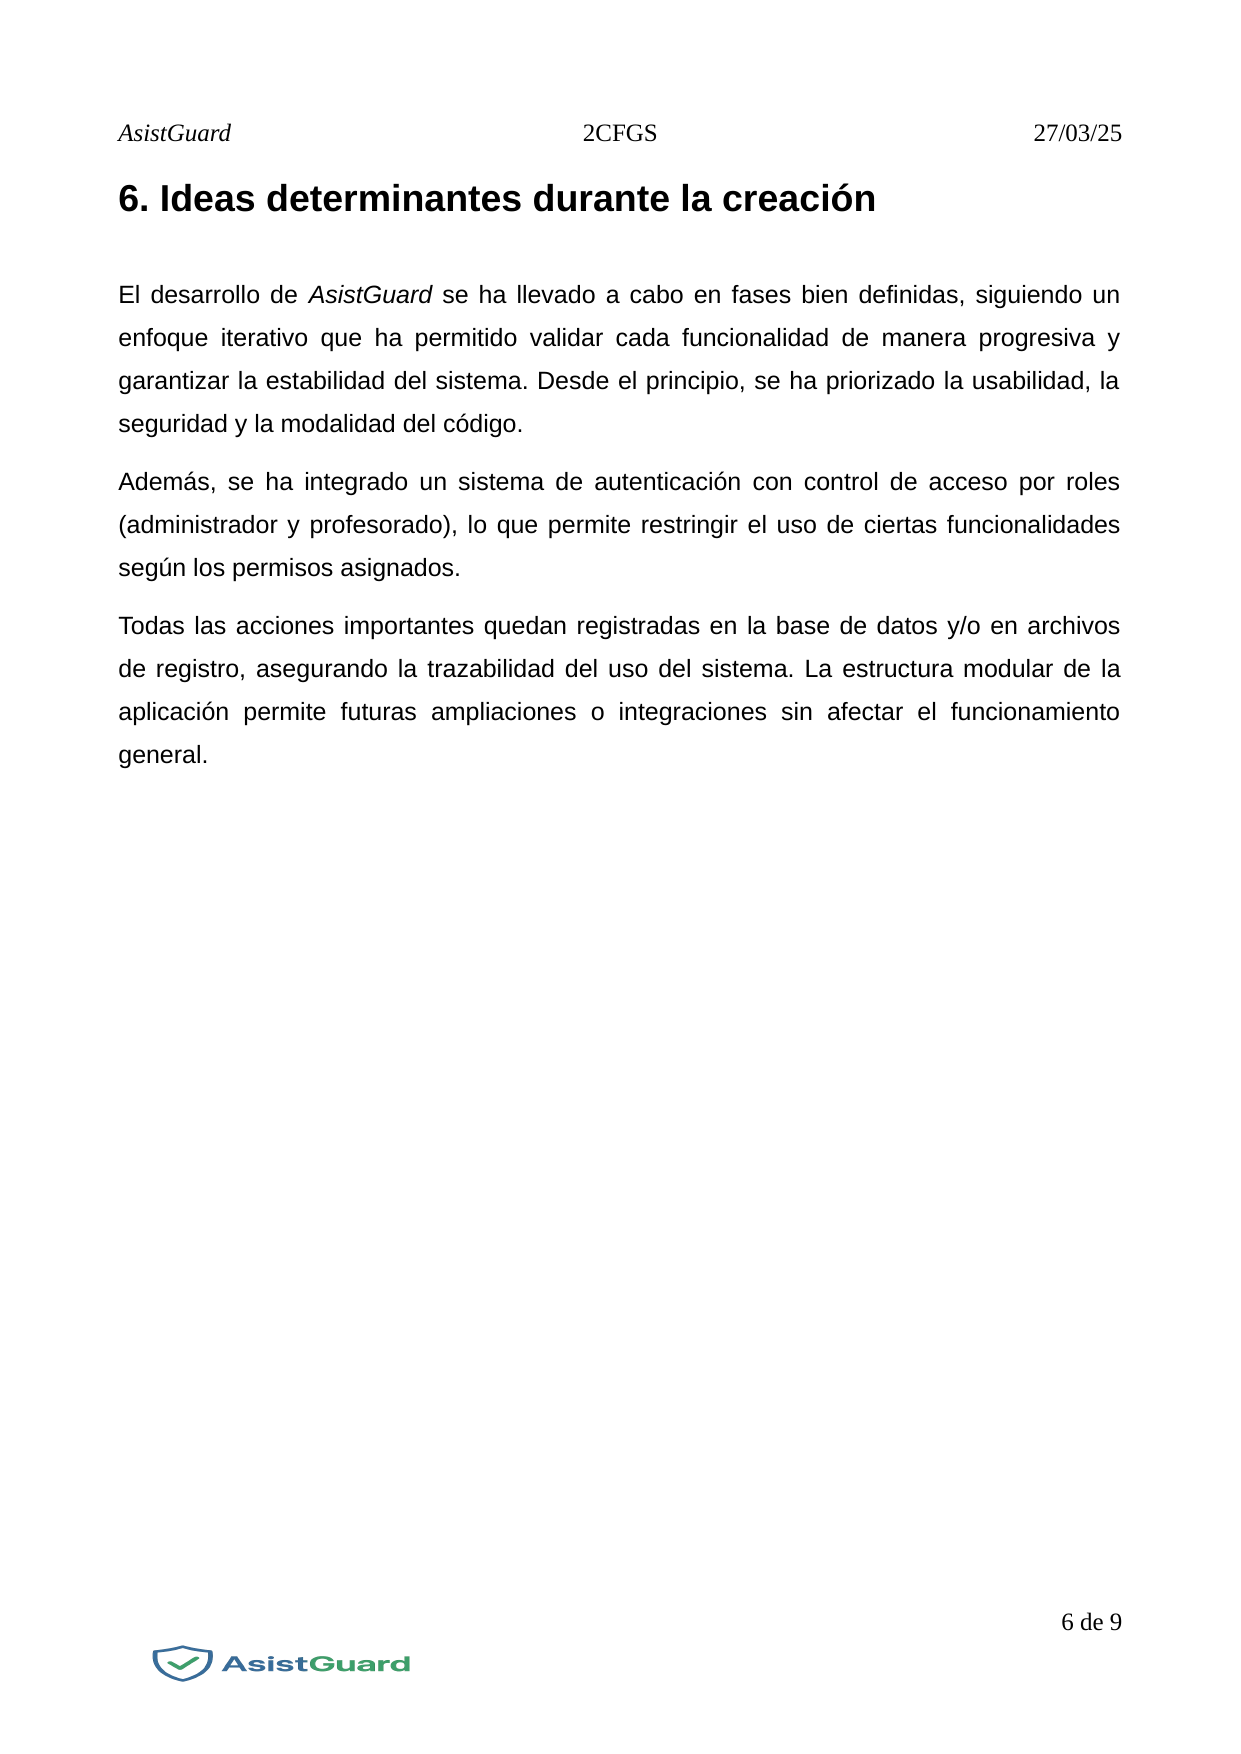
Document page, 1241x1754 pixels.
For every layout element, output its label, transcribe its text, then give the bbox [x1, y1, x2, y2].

text El desarrollo de AsistGuard se ha llevado a cabo en fases bien definidas, siguiendo un enfoque iterativo que ha permitido validar cada funcionalidad de manera progresiva y garantizar la estabilidad del sistema. Desde el principio, se ha priorizado la usabilidad, la seguridad y la modalidad del código. [118, 279, 1122, 438]
text Todas las acciones importantes quedan registradas en la base de datos y/o en archivos de registro, asegurando la trazabilidad del uso del sistema. La estructura modular de la aplicación permite futuras ampliaciones o integraciones sin afectar el funcionamiento general. [118, 611, 1122, 769]
text Además, se ha integrado un sistema de autenticación con control de acceso por roles (administrador y profesorado), lo que permite restringir el uso de ciertas funcionalidades según los permisos asignados. [118, 467, 1122, 582]
subtitle 6. Ideas determinantes durante la creación [118, 176, 1122, 219]
picture [118, 1578, 443, 1754]
